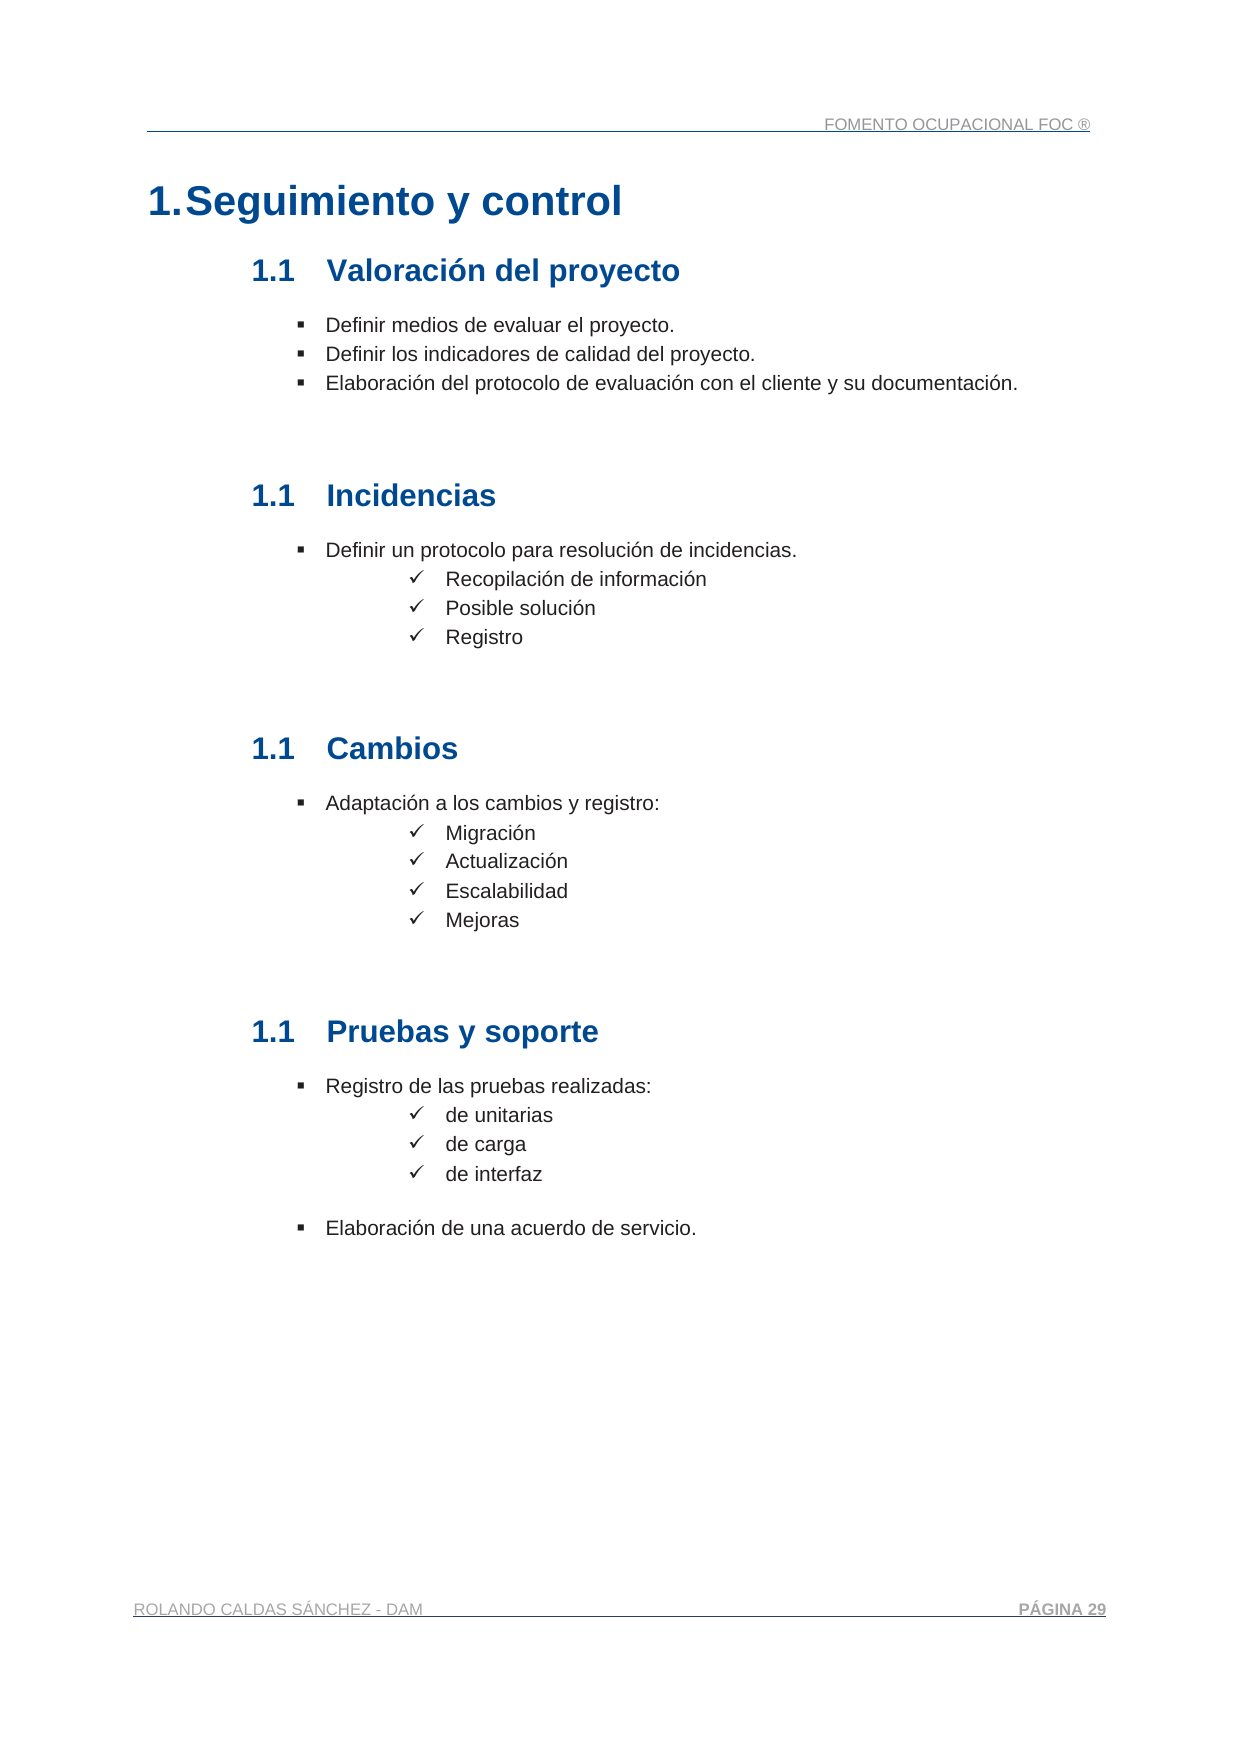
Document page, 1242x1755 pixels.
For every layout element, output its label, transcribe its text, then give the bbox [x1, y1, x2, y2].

list Actualización [408, 849, 1106, 873]
list Adaptación a los cambios y registro: [296, 791, 1106, 815]
list Elaboración de una acuerdo de servicio. [296, 1216, 1106, 1240]
list Pruebas y soporte [251, 1013, 1106, 1049]
list Mejoras [408, 907, 1106, 932]
list Registro [408, 624, 1106, 649]
list de carga [408, 1132, 1106, 1156]
list Incidencias [251, 477, 1106, 512]
list Elaboración del protocolo de evaluación con el cliente y su documentación. [296, 371, 1106, 395]
list de interfaz [408, 1161, 1106, 1185]
list Definir los indicadores de calidad del proyecto. [296, 342, 1106, 366]
list Seguimiento y control [148, 177, 1106, 224]
list Recopilación de información [408, 566, 1106, 591]
list Definir un protocolo para resolución de incidencias. [296, 537, 1106, 561]
list Valoración del proyecto [251, 252, 1106, 287]
list Registro de las pruebas realizadas: [296, 1074, 1106, 1098]
list Migración [408, 820, 1106, 844]
list Escalabilidad [408, 878, 1106, 902]
list Cambios [251, 731, 1106, 766]
list Definir medios de evaluar el proyecto. [296, 313, 1106, 337]
list de unitarias [408, 1103, 1106, 1127]
list Posible solución [408, 596, 1106, 619]
